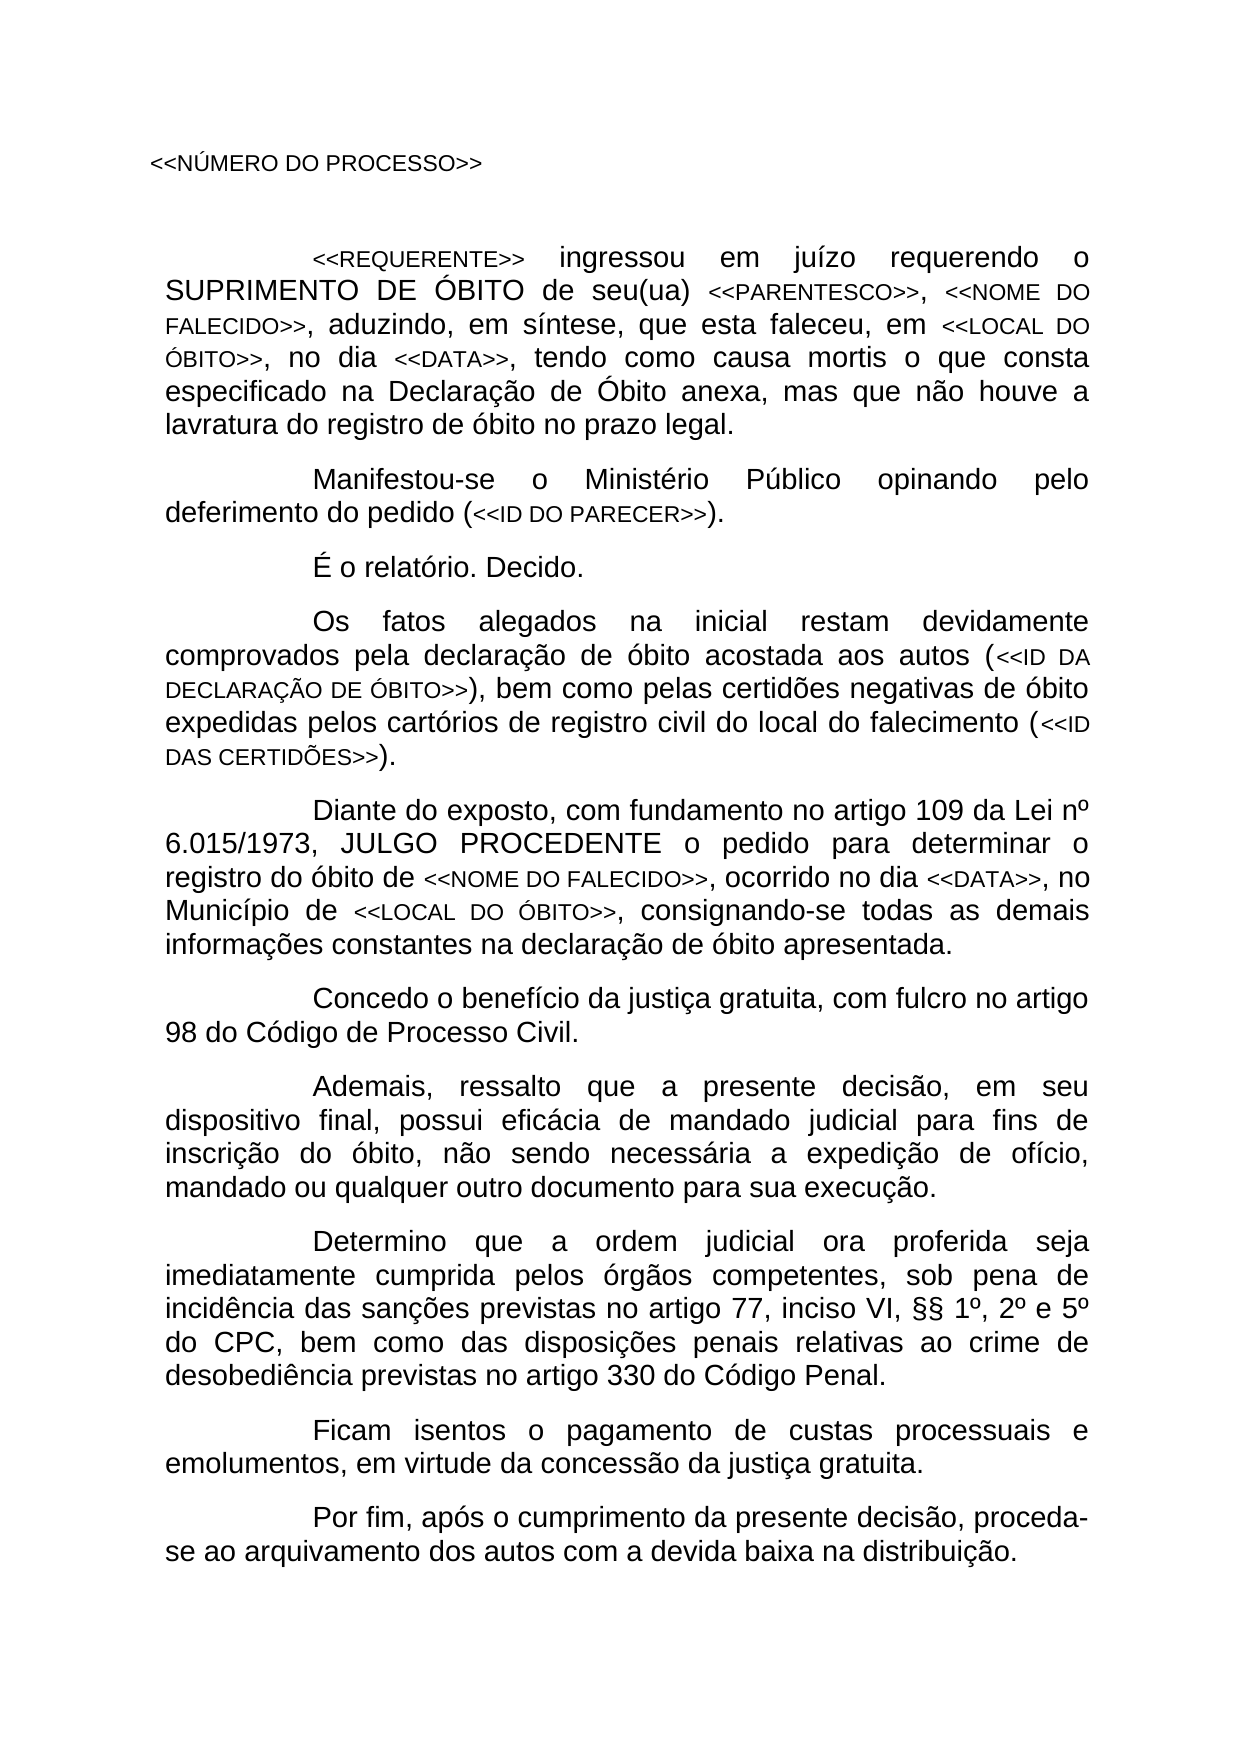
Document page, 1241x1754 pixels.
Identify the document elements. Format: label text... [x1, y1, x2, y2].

text <<REQUERENTE>> ingressou em juízo requerendo o SUPRIMENTO DE ÓBITO de seu(ua) <<PARENTESCO>>, <<NOME DO FALECIDO>>, aduzindo, em síntese, que esta faleceu, em <<LOCAL DO ÓBITO>>, no dia <<DATA>>, tendo como causa mortis o que consta especificado na Declaração de Óbito anexa, mas que não houve a lavratura do registro de óbito no prazo legal. [165, 239, 1090, 441]
text É o relatório. Decido. [165, 549, 1090, 583]
text Concedo o benefício da justiça gratuita, com fulcro no artigo 98 do Código de Processo Civil. [165, 981, 1090, 1048]
text Diante do exposto, com fundamento no artigo 109 da Lei nº 6.015/1973, JULGO PROCEDENTE o pedido para determinar o registro do óbito de <<NOME DO FALECIDO>>, ocorrido no dia <<DATA>>, no Município de <<LOCAL DO ÓBITO>>, consignando-se todas as demais informações constantes na declaração de óbito apresentada. [165, 792, 1090, 960]
text Os fatos alegados na inicial restam devidamente comprovados pela declaração de óbito acostada aos autos (<<ID DA DECLARAÇÃO DE ÓBITO>>), bem como pelas certidões negativas de óbito expedidas pelos cartórios de registro civil do local do falecimento (<<ID DAS CERTIDÕES>>). [165, 604, 1090, 772]
text Por fim, após o cumprimento da presente decisão, proceda-se ao arquivamento dos autos com a devida baixa na distribuição. [165, 1500, 1090, 1567]
text Manifestou-se o Ministério Público opinando pelo deferimento do pedido (<<ID DO PARECER>>). [165, 462, 1090, 529]
text <<NÚMERO DO PROCESSO>> [150, 150, 1090, 176]
text Ficam isentos o pagamento de custas processuais e emolumentos, em virtude da concessão da justiça gratuita. [165, 1412, 1090, 1479]
text Ademais, ressalto que a presente decisão, em seu dispositivo final, possui eficácia de mandado judicial para fins de inscrição do óbito, não sendo necessária a expedição de ofício, mandado ou qualquer outro documento para sua execução. [165, 1069, 1090, 1203]
text Determino que a ordem judicial ora proferida seja imediatamente cumprida pelos órgãos competentes, sob pena de incidência das sanções previstas no artigo 77, inciso VI, §§ 1º, 2º e 5º do CPC, bem como das disposições penais relativas ao crime de desobediência previstas no artigo 330 do Código Penal. [165, 1224, 1090, 1392]
